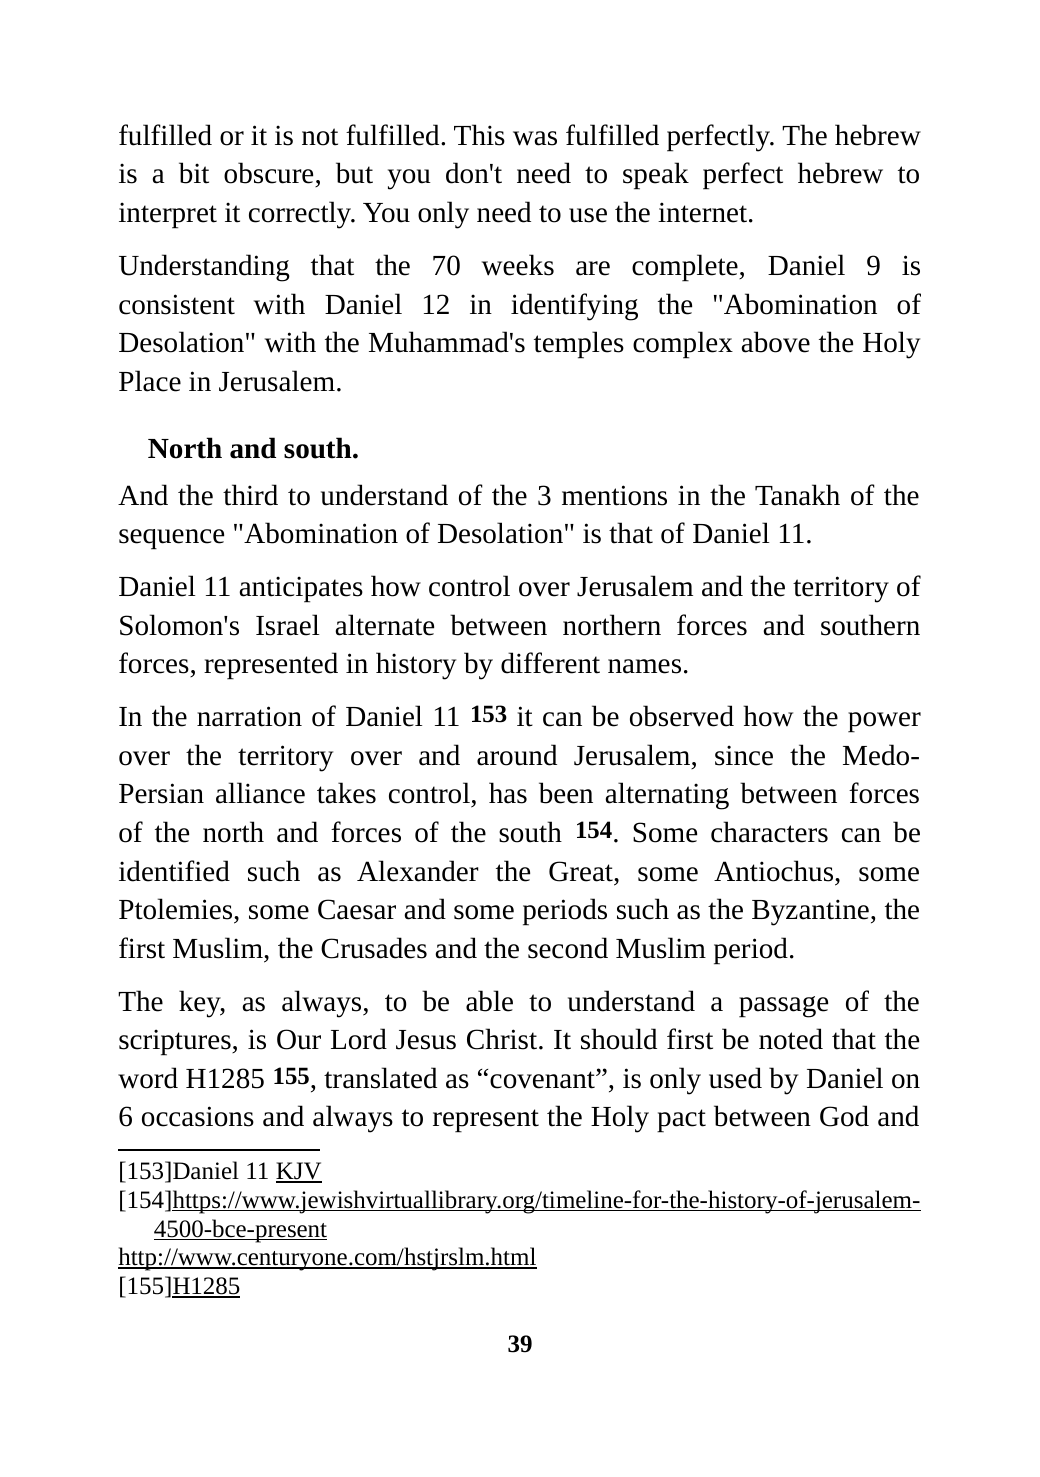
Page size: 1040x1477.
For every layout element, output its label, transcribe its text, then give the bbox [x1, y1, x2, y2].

text And the third to understand of the 3 mentions in the Tanakh of the sequence "Abomination of Desolation" is that of Daniel 11. [118, 478, 921, 550]
text fulfilled or it is not fulfilled. This was fulfilled perfectly. The hebrew is a bit obscure, but you don't need to speak perfect hebrew to interpret it correctly. You only need to use the internet. [118, 118, 921, 229]
text Daniel 11 anticipates how control over Jerusalem and the territory of Solomon's Israel alternate between northern forces and southern forces, represented in history by different names. [118, 569, 921, 680]
subtitle North and south. [148, 432, 921, 465]
text H1285 [118, 1271, 921, 1300]
text Understanding that the 70 weeks are complete, Daniel 9 is consistent with Daniel 12 in identifying the "Abomination of Desolation" with the Muhammad's temples complex above the Holy Place in Jerusalem. [118, 248, 921, 397]
text https://www.jewishvirtuallibrary.org/timeline-for-the-history-of-jerusalem-4500-bce-present [118, 1185, 921, 1242]
text In the narration of Daniel 11 it can be observed how the power over the territory over and around Jerusalem, since the Medo-Persian alliance takes control, has been alternating between forces of the north and forces of the south . Some characters can be identified such as Alexander the Great, some Antiochus, some Ptolemies, some Caesar and some periods such as the Byzantine, the first Muslim, the Crusades and the second Muslim period. [118, 699, 921, 964]
text http://www.centuryone.com/hstjrslm.html [118, 1242, 921, 1271]
text The key, as always, to be able to understand a passage of the scriptures, is Our Lord Jesus Christ. It should first be noted that the word H1285 , translated as “covenant”, is only used by Daniel on 6 occasions and always to represent the Holy pact between God and [118, 984, 921, 1133]
text Daniel 11 KJV [118, 1156, 921, 1185]
